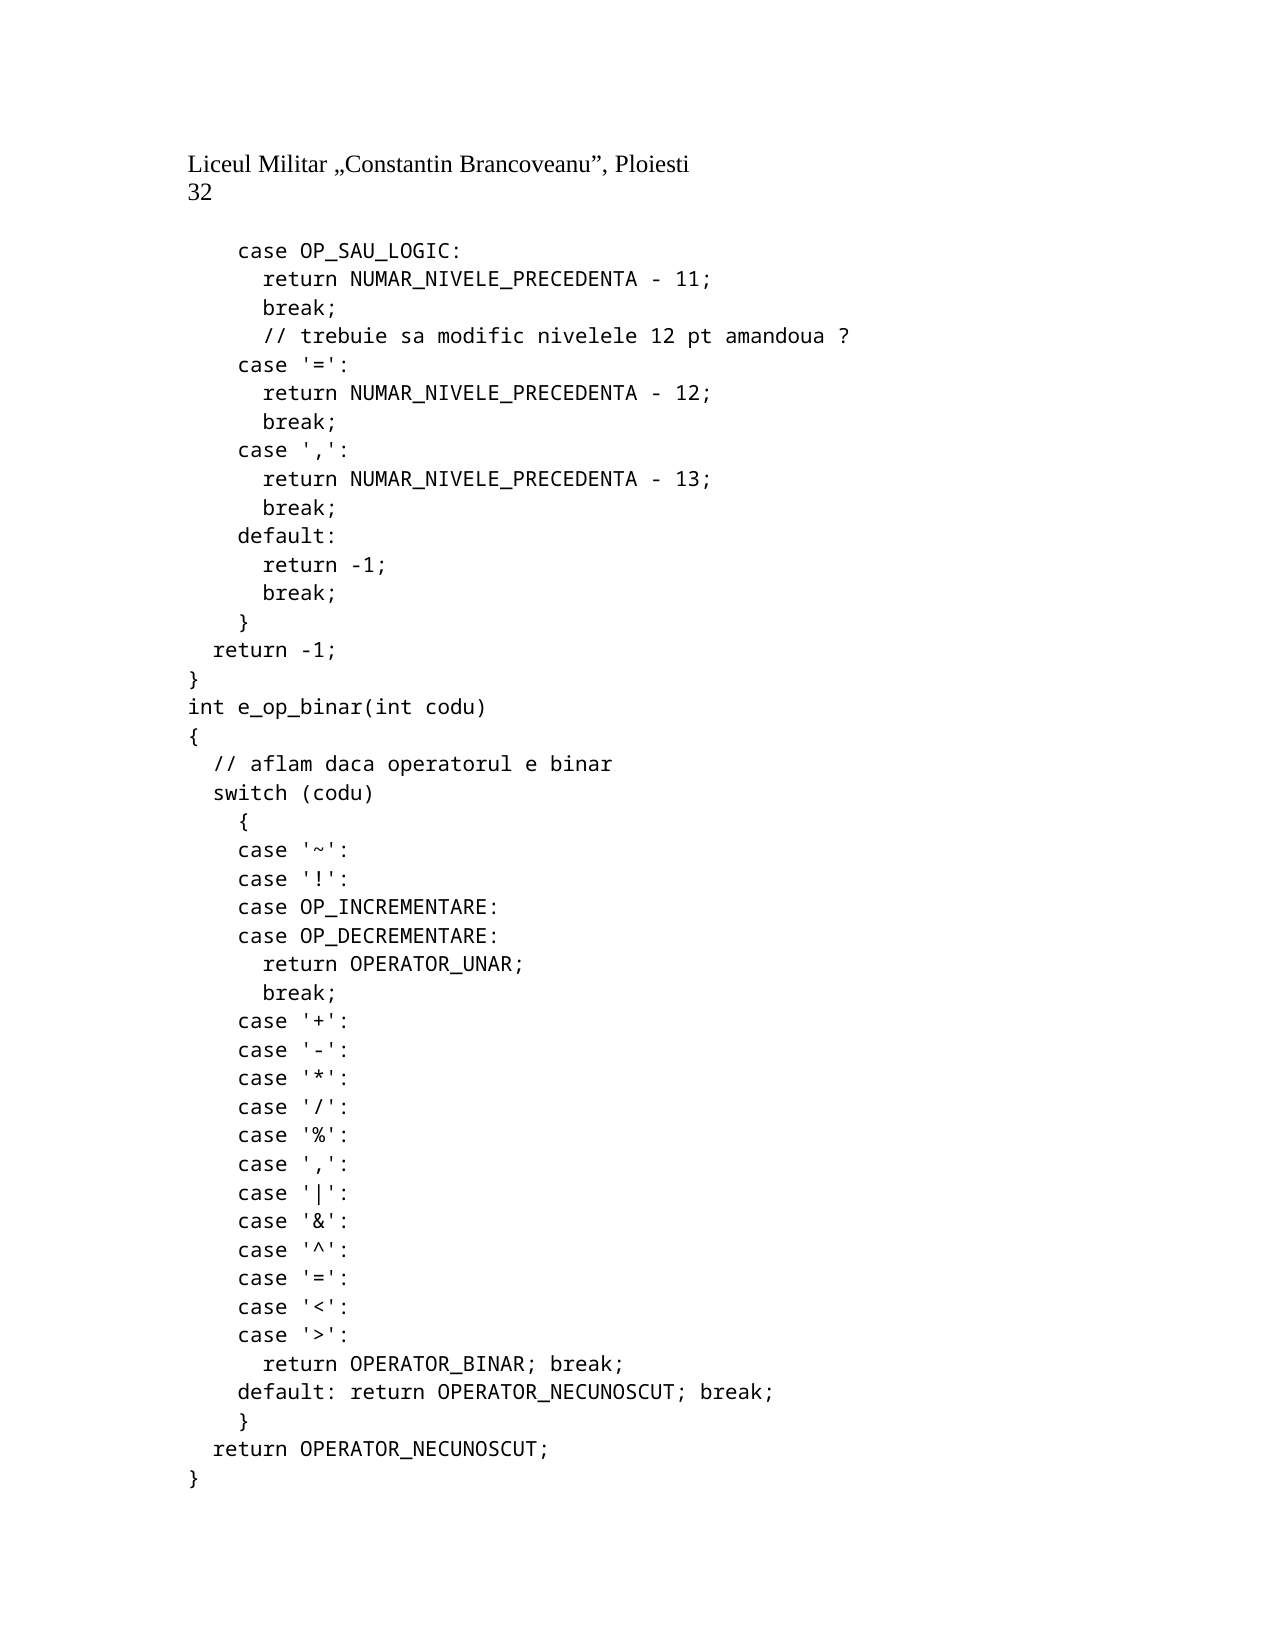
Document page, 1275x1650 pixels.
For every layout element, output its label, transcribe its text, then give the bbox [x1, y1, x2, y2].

text // trebuie sa modific nivelele 12 pt amandoua ? [187, 321, 1087, 350]
text return NUMAR_NIVELE_PRECEDENTA - 12; [187, 378, 1087, 407]
text break; [187, 407, 1087, 435]
text case '|': [187, 1177, 1087, 1206]
text return -1; [187, 635, 1087, 664]
text case '+': [187, 1006, 1087, 1035]
text return OPERATOR_BINAR; break; [187, 1349, 1087, 1377]
text { [187, 806, 1087, 835]
text { [187, 721, 1087, 749]
text break; [187, 978, 1087, 1006]
text } [187, 607, 1087, 635]
text case '!': [187, 863, 1087, 892]
text case '*': [187, 1063, 1087, 1092]
text case '=': [187, 1263, 1087, 1292]
text } [187, 1406, 1087, 1434]
text case '~': [187, 835, 1087, 863]
text default: return OPERATOR_NECUNOSCUT; break; [187, 1377, 1087, 1406]
text case '<': [187, 1292, 1087, 1320]
text case OP_DECREMENTARE: [187, 921, 1087, 949]
text // aflam daca operatorul e binar [187, 749, 1087, 778]
text case OP_SAU_LOGIC: [187, 236, 1087, 264]
text case '/': [187, 1092, 1087, 1120]
text break; [187, 492, 1087, 521]
text switch (codu) [187, 778, 1087, 806]
text case '&': [187, 1206, 1087, 1234]
text case '^': [187, 1234, 1087, 1263]
text default: [187, 521, 1087, 549]
text case '-': [187, 1035, 1087, 1063]
text case '%': [187, 1120, 1087, 1149]
text return -1; [187, 549, 1087, 578]
text break; [187, 578, 1087, 607]
text case ',': [187, 1149, 1087, 1177]
text return OPERATOR_NECUNOSCUT; [187, 1434, 1087, 1463]
text } [187, 664, 1087, 692]
text int e_op_binar(int codu) [187, 692, 1087, 721]
text break; [187, 293, 1087, 321]
text case '=': [187, 350, 1087, 378]
text return OPERATOR_UNAR; [187, 949, 1087, 978]
text case ',': [187, 435, 1087, 464]
text } [187, 1463, 1087, 1491]
text return NUMAR_NIVELE_PRECEDENTA - 11; [187, 264, 1087, 293]
text return NUMAR_NIVELE_PRECEDENTA - 13; [187, 464, 1087, 492]
text case '>': [187, 1320, 1087, 1349]
text case OP_INCREMENTARE: [187, 892, 1087, 921]
